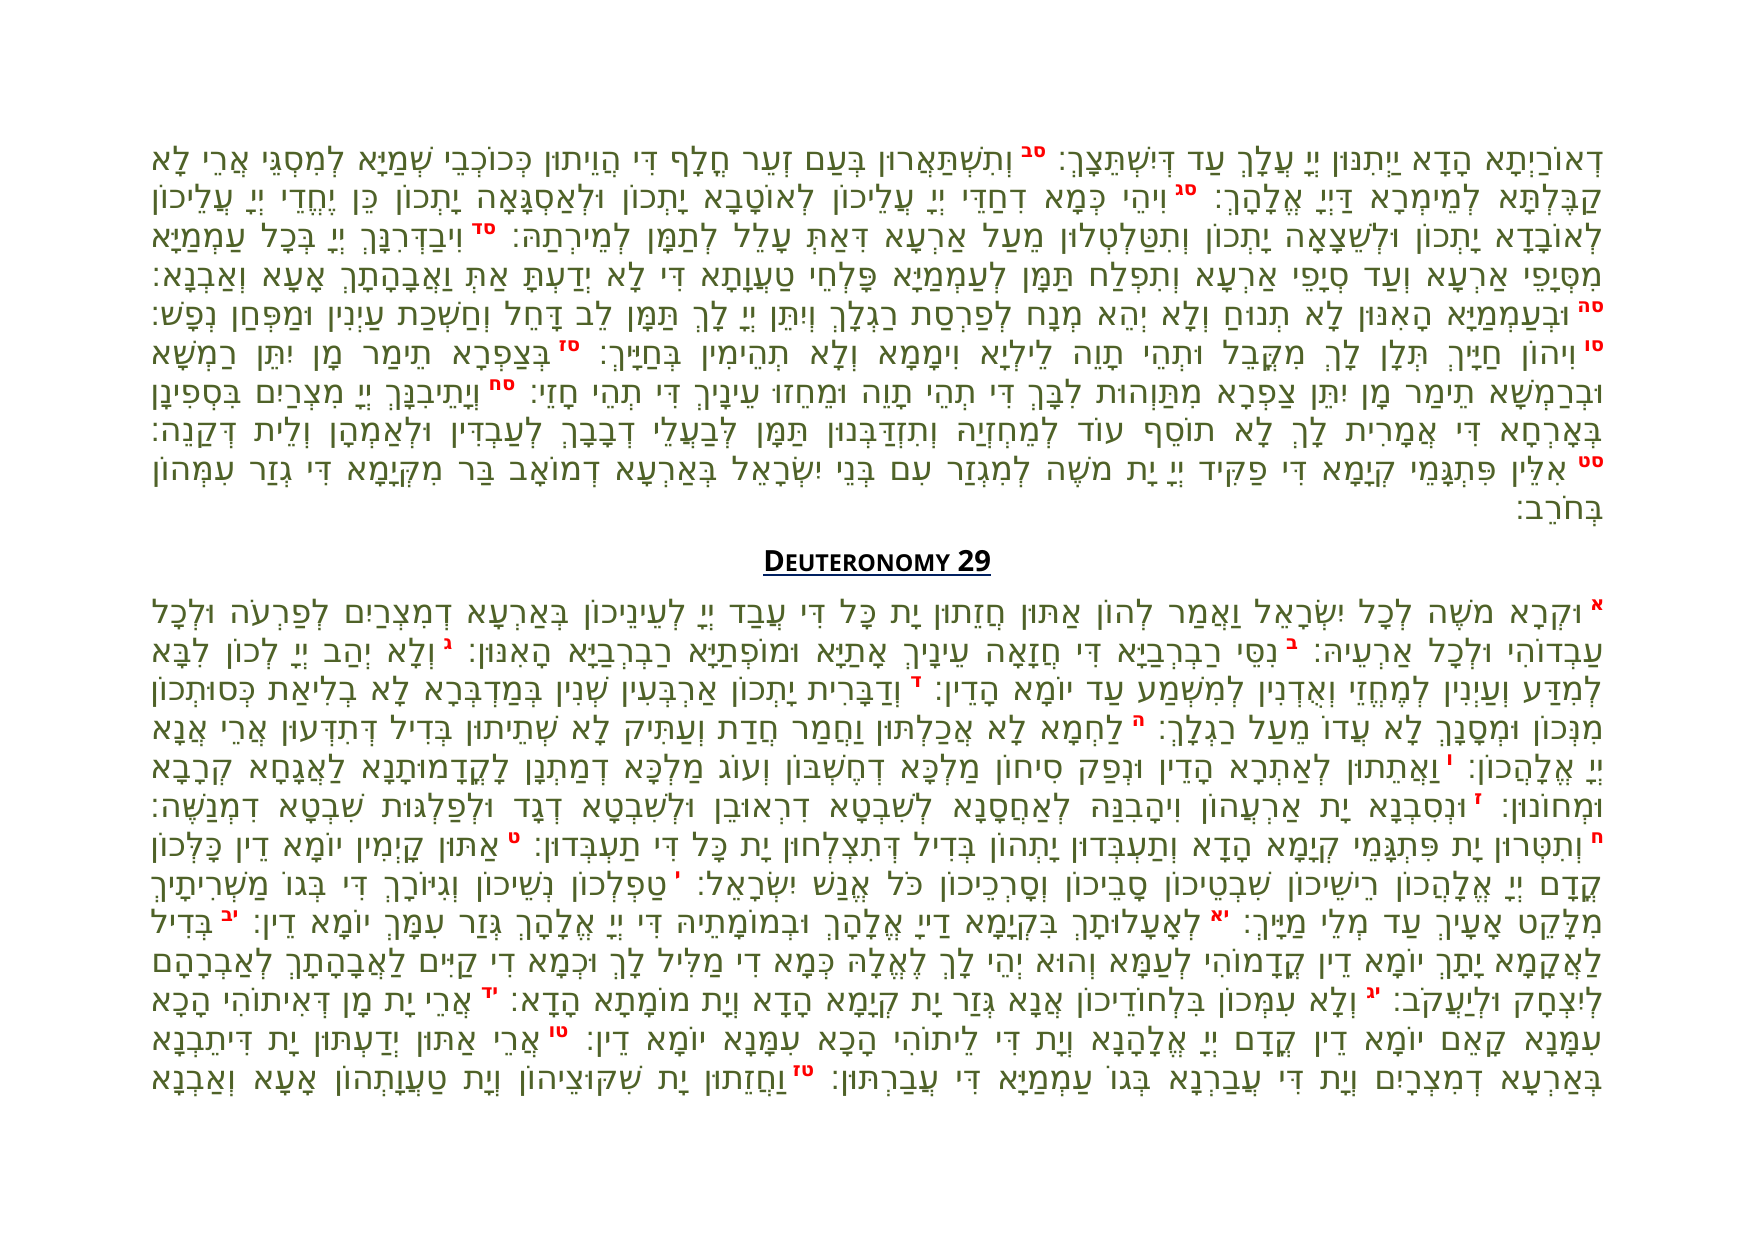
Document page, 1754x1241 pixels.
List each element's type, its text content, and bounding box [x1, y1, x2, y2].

text Deuteronomy 29 [150, 540, 1604, 580]
text א וּקְרָא משֶׁה לְכָל יִשְׂרָאֵל וַאֲמַר לְהוֹן אַתּוּן חֲזֵתוּן יָת כָּל דִּי עֲבַד יְיָ לְעֵינֵיכוֹן בְּאַרְעָא דְמִצְרַיִם לְפַרְעֹה וּלְכָל עַבְדוֹהִי וּלְכָל אַרְעֵיהּ׃ ב נִסֵּי רַבְרְבַיָּא דִּי חֲזָאָה עֵינָיךְ אָתַיָּא וּמוֹפְתַיָּא רַבְרְבַיָּא הָאִנּוּן׃ ג וְלָא יְהַב יְיָ לְכוֹן לִבָּא לְמִדַּע וְעַיְנִין לְמֶחֱזֵי וְאֻדְנִין לְמִשְׁמַע עַד יוֹמָא הָדֵין׃ ד וְדַבָּרִית יָתְכוֹן אַרְבְּעִין שְׁנִין בְּמַדְבְּרָא לָא בְלִיאַת כְּסוּתְכוֹן מִנְּכוֹן וּמְסָנָךְ לָא עֲדוֹ מֵעַל רַגְלָךְ׃ ה לַחְמָא לָא אֲכַלְתּוּן וַחֲמַר חֲדַת וְעַתִּיק לָא שְׁתֵיתוּן בְּדִיל דְּתִדְּעוּן אֲרֵי אֲנָא יְיָ אֱלָהֲכוֹן׃ ו וַאֲתֵתוּן לְאַתְרָא הָדֵין וּנְפַק סִיחוֹן מַלְכָּא דְחֶשְׁבּוֹן וְעוֹג מַלְכָּא דְמַתְנָן לָקֳדָמוּתָנָא לַאֲגָחָא קְרָבָא וּמְחוֹנוּן׃ ז וּנְסִבְנָא יָת אַרְעֲהוֹן וִיהָבִנַּהּ לְאַחֲסָנָא לְשִׁבְטָא דִרְאוּבֵן וּלְשִׁבְטָא דְגָד וּלְפַלְגּוּת שִׁבְטָא דִמְנַשֶּׁה׃ ח וְתִטְּרוּן יָת פִּתְגָּמֵי קְיָמָא הָדָא וְתַעְבְּדוּן יָתְהוֹן בְּדִיל דְּתִצְלְחוּן יָת כָּל דִּי תַעְבְּדוּן׃ ט אַתּוּן קָיְמִין יוֹמָא דֵין כָּלְּכוֹן קֳדָם יְיָ אֱלָהֲכוֹן רֵישֵׁיכוֹן שִׁבְטֵיכוֹן סָבֵיכוֹן וְסָרְכֵיכוֹן כֹּל אֱנַשׁ יִשְׂרָאֵל׃ י טַפְלְכוֹן נְשֵׁיכוֹן וְגִיּוֹרָךְ דִּי בְּגוֹ מַשְׁרִיתָיךְ מִלָּקֵט אָעָיךְ עַד מְלֵי מַיָּיךְ׃ יא לְאָעָלוּתָךְ בִּקְיָמָא דַייָ אֱלָהָךְ וּבְמוֹמָתֵיהּ דִּי יְיָ אֱלָהָךְ גְּזַר עִמָּךְ יוֹמָא דֵין׃ יב בְּדִיל לַאֲקָמָא יָתָךְ יוֹמָא דֵין קֳדָמוֹהִי לְעַמָּא וְהוּא יְהֵי לָךְ לֶאֱלָהּ כְּמָא דִי מַלִּיל לָךְ וּכְמָא דִי קַיִּים לַאֲבָהָתָךְ לְאַבְרָהָם לְיִצְחָק וּלְיַעֲקֹב׃ יג וְלָא עִמְּכוֹן בִּלְחוֹדֵיכוֹן אֲנָא גְּזַר יָת קְיָמָא הָדָא וְיָת מוֹמָתָא הָדָא׃ יד אֲרֵי יָת מָן דְּאִיתוֹהִי הָכָא עִמָּנָא קָאֵם יוֹמָא דֵין קֳדָם יְיָ אֱלָהָנָא וְיָת דִּי לֵיתוֹהִי הָכָא עִמָּנָא יוֹמָא דֵין׃ טו אֲרֵי אַתּוּן יְדַעְתּוּן יָת דִּיתֵבְנָא בְּאַרְעָא דְמִצְרָיִם וְיָת דִּי עֲבַרְנָא בְּגוֹ עַמְמַיָּא דִּי עֲבַרְתּוּן׃ טז וַחֲזֵתוּן יָת שִׁקּוּצֵיהוֹן וְיָת טַעֲוָתְהוֹן אָעָא וְאַבְנָא [150, 592, 1604, 1097]
text דְאוֹרַיְתָא הָדָא יַיְתִנּוּן יְיָ עֲלָךְ עַד דְּיִשְׁתֵּצָךְ׃ סב וְתִשְׁתַּאֲרוּן בְּעַם זְעֵר חֳלָף דִּי הֲוֵיתוּן כְּכוֹכְבֵי שְׁמַיָּא לְמִסְגֵּי אֲרֵי לָא קַבֶּלְתָּא לְמֵימְרָא דַּיְיָ אֱלָהָךְ׃ סג וִיהֵי כְּמָא דִחַדֵּי יְיָ עֲלֵיכוֹן לְאוֹטָבָא יָתְכוֹן וּלְאַסְגָּאָה יָתְכוֹן כֵּן יֶחֱדֵי יְיָ עֲלֵיכוֹן לְאוֹבָדָא יָתְכוֹן וּלְשֵׁצָאָה יָתְכוֹן וְתִטַּלְטְלוּן מֵעַל אַרְעָא דִּאַתְּ עָלֵל לְתַמָּן לְמֵירְתַהּ׃ סד וִיבַדְּרִנָּךְ יְיָ בְּכָל עַמְמַיָּא מִסְּיָפֵי אַרְעָא וְעַד סְיָפֵי אַרְעָא וְתִפְלַח תַּמָּן לְעַמְמַיָּא פָּלְחֵי טַעֲוָתָא דִּי לָא יְדַעְתָּ אַתְּ וַאֲבָהָתָךְ אָעָא וְאַבְנָא׃ סה וּבְעַמְמַיָּא הָאִנּוּן לָא תְנוּחַ וְלָא יְהֵא מְנָח לְפַרְסַת רַגְלָךְ וְיִתֵּן יְיָ לָךְ תַּמָּן לֵב דָּחֵל וְחַשְׁכַת עַיְנִין וּמַפְּחַן נְפָשׁ׃ סו וִיהוֹן חַיָּיךְ תְּלָן לָךְ מִקֳּבֵל וּתְהֵי תָוֵה לֵילְיָא וִימָמָא וְלָא תְהֵימִין בְּחַיָּיךְ׃ סז בְּצַפְרָא תֵימַר מָן יִתֵּן רַמְשָׁא וּבְרַמְשָׁא תֵימַר מָן יִתֵּן צַפְרָא מִתַּוְהוּת לִבָּךְ דִּי תְהֵי תָוֵה וּמֵחֵזוּ עֵינָיךְ דִּי תְהֵי חָזֵי׃ סח וְיָתֵיבִנָּךְ יְיָ מִצְרַיִם בִּסְפִינָן בְּאָרְחָא דִּי אֲמָרִית לָךְ לָא תוֹסֵף עוֹד לְמֵחְזְיַהּ וְתִזְדַּבְּנוּן תַּמָּן לְּבַעֲלֵי דְבָבָךְ לְעַבְדִּין וּלְאַמְהָן וְלֵית דְּקַנֵה׃ סט אִלֵּין פִּתְגָּמֵי קְיָמָא דִּי פַקִּיד יְיָ יָת משֶׁה לְמִגְזַר עִם בְּנֵי יִשְׂרָאֵל בְּאַרְעָא דְמוֹאָב בַּר מִקְּיָמָא דִּי גְזַר עִמְּהוֹן בְּחֹרֵב׃ [150, 139, 1604, 527]
